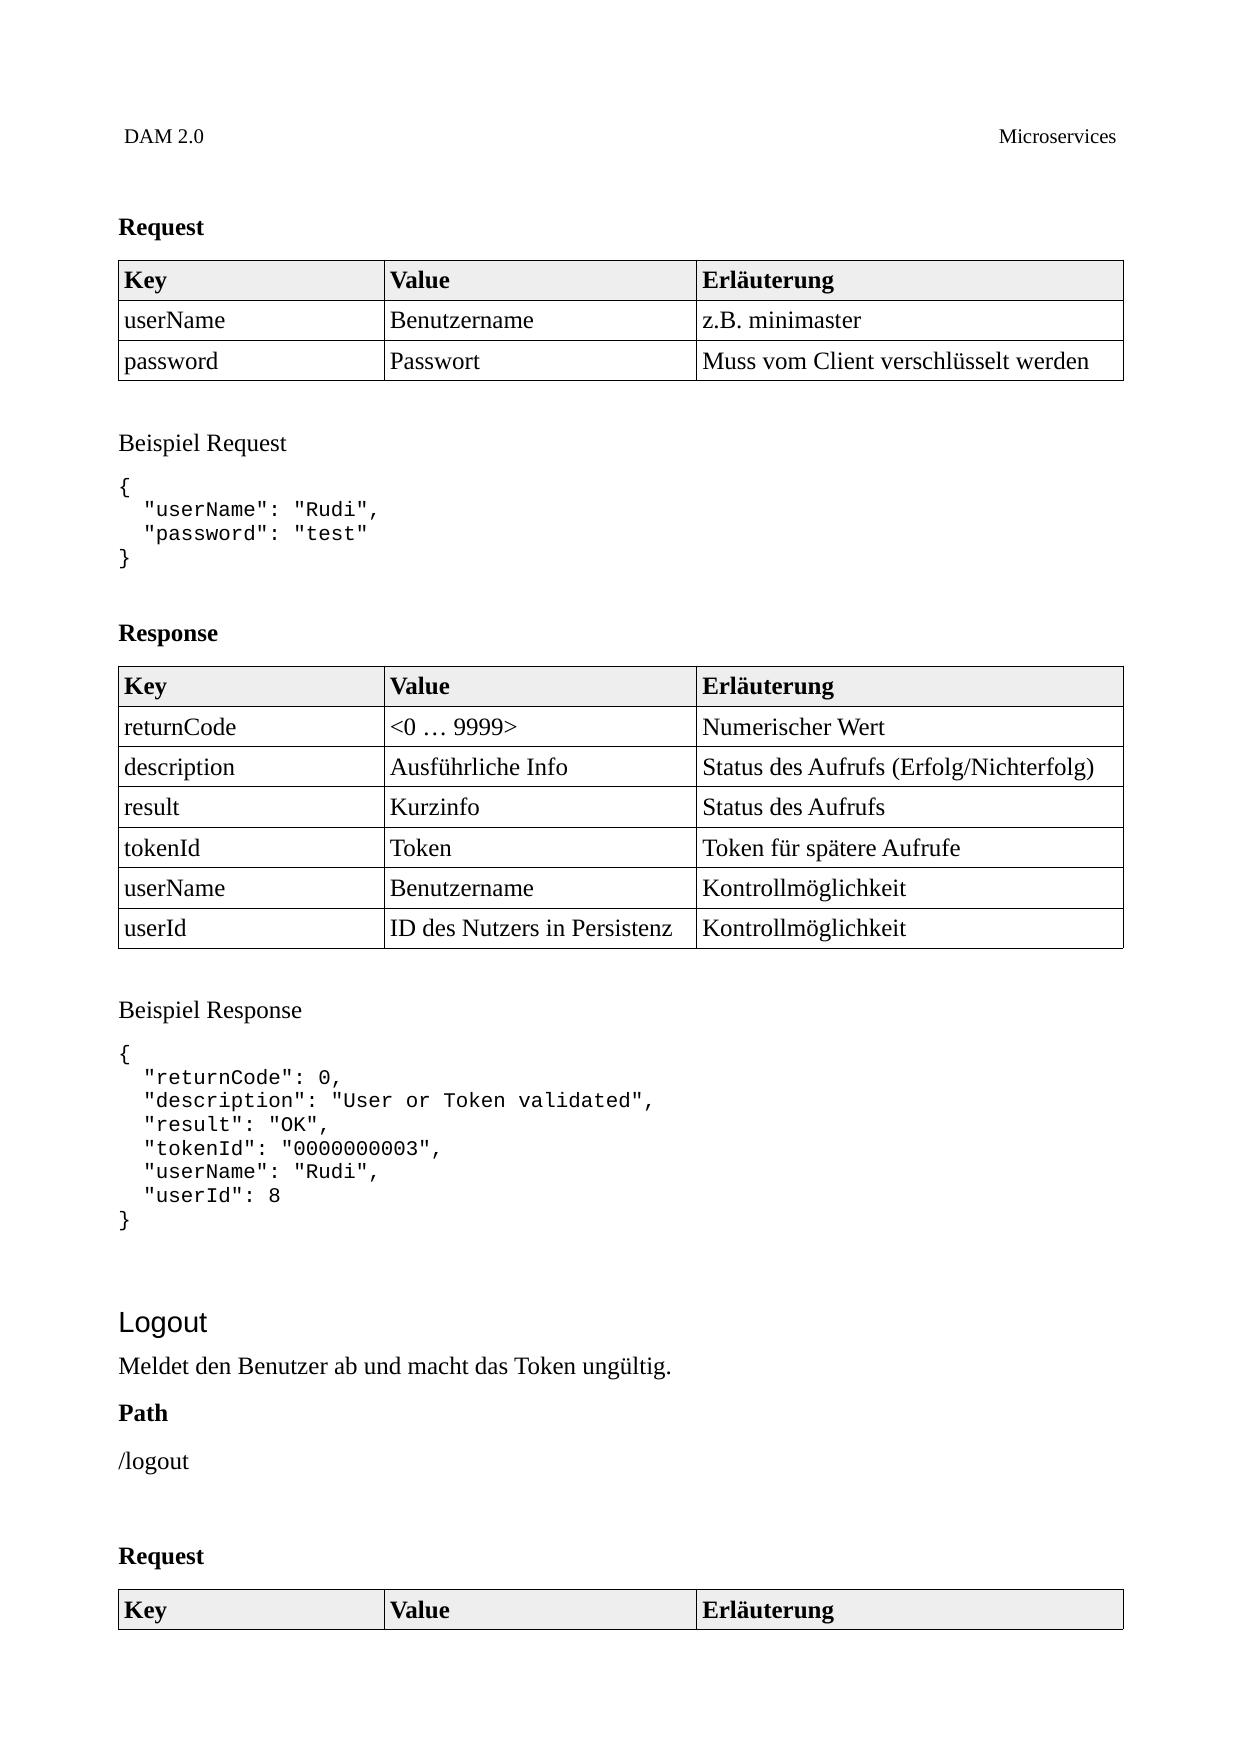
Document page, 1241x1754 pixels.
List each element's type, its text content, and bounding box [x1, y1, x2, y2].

text "password": "test" [118, 523, 1122, 547]
text "description": "User or Token validated", [118, 1090, 1122, 1114]
table_cell Token [385, 828, 696, 867]
table_cell Status des Aufrufs (Erfolg/Nichterfolg) [697, 747, 1123, 786]
table_cell Ausführliche Info [385, 747, 696, 786]
text "userName": "Rudi", [118, 499, 1122, 523]
table_header Value [385, 261, 696, 300]
text Response [118, 618, 1122, 647]
table_cell Kontrollmöglichkeit [697, 909, 1123, 948]
table_header Erläuterung [697, 261, 1123, 300]
text { [118, 476, 1122, 499]
table_cell Kurzinfo [385, 787, 696, 827]
table_cell Benutzername [385, 301, 696, 340]
text Meldet den Benutzer ab und macht das Token ungültig. [118, 1351, 1122, 1379]
text Beispiel Response [118, 995, 1122, 1024]
table_cell returnCode [119, 707, 384, 746]
table_header Key [119, 261, 384, 300]
table_cell userId [119, 909, 384, 948]
table_header Key [119, 1590, 384, 1629]
text } [118, 1208, 1122, 1232]
table_cell password [119, 341, 384, 380]
text "tokenId": "0000000003", [118, 1138, 1122, 1161]
table_cell Muss vom Client verschlüsselt werden [697, 341, 1123, 380]
table_cell Token für spätere Aufrufe [697, 828, 1123, 867]
text "returnCode": 0, [118, 1067, 1122, 1090]
table_cell ID des Nutzers in Persistenz [385, 909, 696, 948]
table_cell Status des Aufrufs [697, 787, 1123, 827]
table_cell z.B. minimaster [697, 301, 1123, 340]
table_cell Numerischer Wert [697, 707, 1123, 746]
table_header Erläuterung [697, 1590, 1123, 1629]
table_cell description [119, 747, 384, 786]
text "userId": 8 [118, 1185, 1122, 1208]
text Request [118, 212, 1122, 241]
table_cell Benutzername [385, 868, 696, 907]
text "result": "OK", [118, 1114, 1122, 1138]
table_cell Kontrollmöglichkeit [697, 868, 1123, 907]
table_cell tokenId [119, 828, 384, 867]
table_header Value [385, 1590, 696, 1629]
table_cell userName [119, 301, 384, 340]
text "userName": "Rudi", [118, 1161, 1122, 1185]
table_cell userName [119, 868, 384, 907]
table_header Key [119, 667, 384, 706]
table_header Value [385, 667, 696, 706]
table_cell Passwort [385, 341, 696, 380]
text /logout [118, 1446, 1122, 1475]
text Request [118, 1541, 1122, 1570]
table_cell <0 … 9999> [385, 707, 696, 746]
text { [118, 1043, 1122, 1067]
table_cell result [119, 787, 384, 827]
table_header Erläuterung [697, 667, 1123, 706]
subtitle Logout [118, 1305, 1122, 1338]
text } [118, 547, 1122, 570]
text Beispiel Request [118, 428, 1122, 457]
text Path [118, 1398, 1122, 1427]
